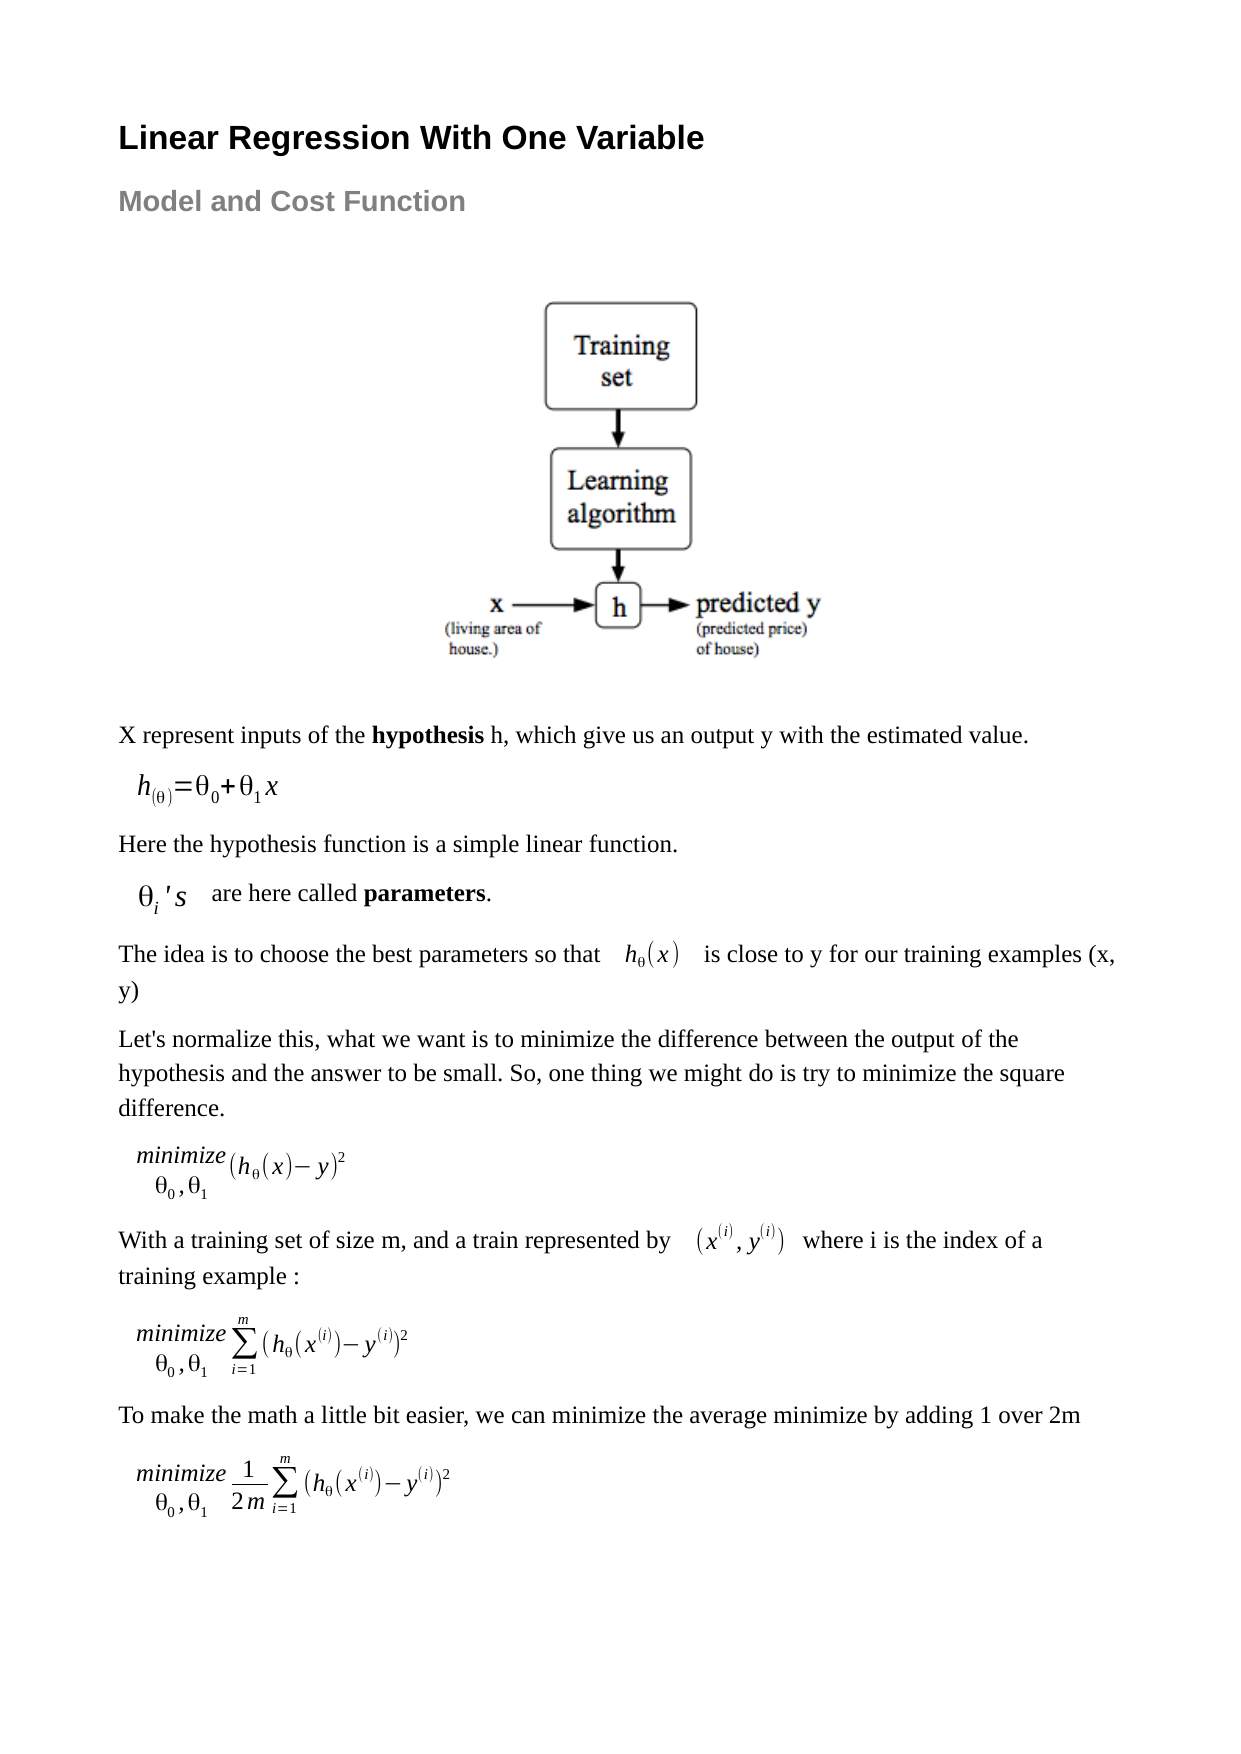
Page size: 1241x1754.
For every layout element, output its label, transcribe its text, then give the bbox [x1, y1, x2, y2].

text Let's normalize this, what we want is to minimize the difference between the output of the hypothesis and the answer to be small. So, one thing we might do is try to minimize the square difference. [118, 1024, 1122, 1122]
text X represent inputs of the hypothesis h, which give us an output y with the estimated value. [118, 721, 1122, 749]
subtitle Model and Cost Function [118, 184, 1122, 217]
picture [311, 278, 929, 686]
text The idea is to choose the best parameters so that is close to y for our training examples (x, y) [118, 939, 1122, 1003]
text With a training set of size m, and a train represented by where i is the index of a training example : [118, 1222, 1122, 1290]
text are here called parameters. [118, 878, 1122, 918]
text To make the math a little bit easier, we can minimize the average minimize by adding 1 over 2m [118, 1401, 1122, 1429]
subtitle Linear Regression With One Variable [118, 118, 1122, 157]
text Here the hypothesis function is a simple linear function. [118, 829, 1122, 858]
